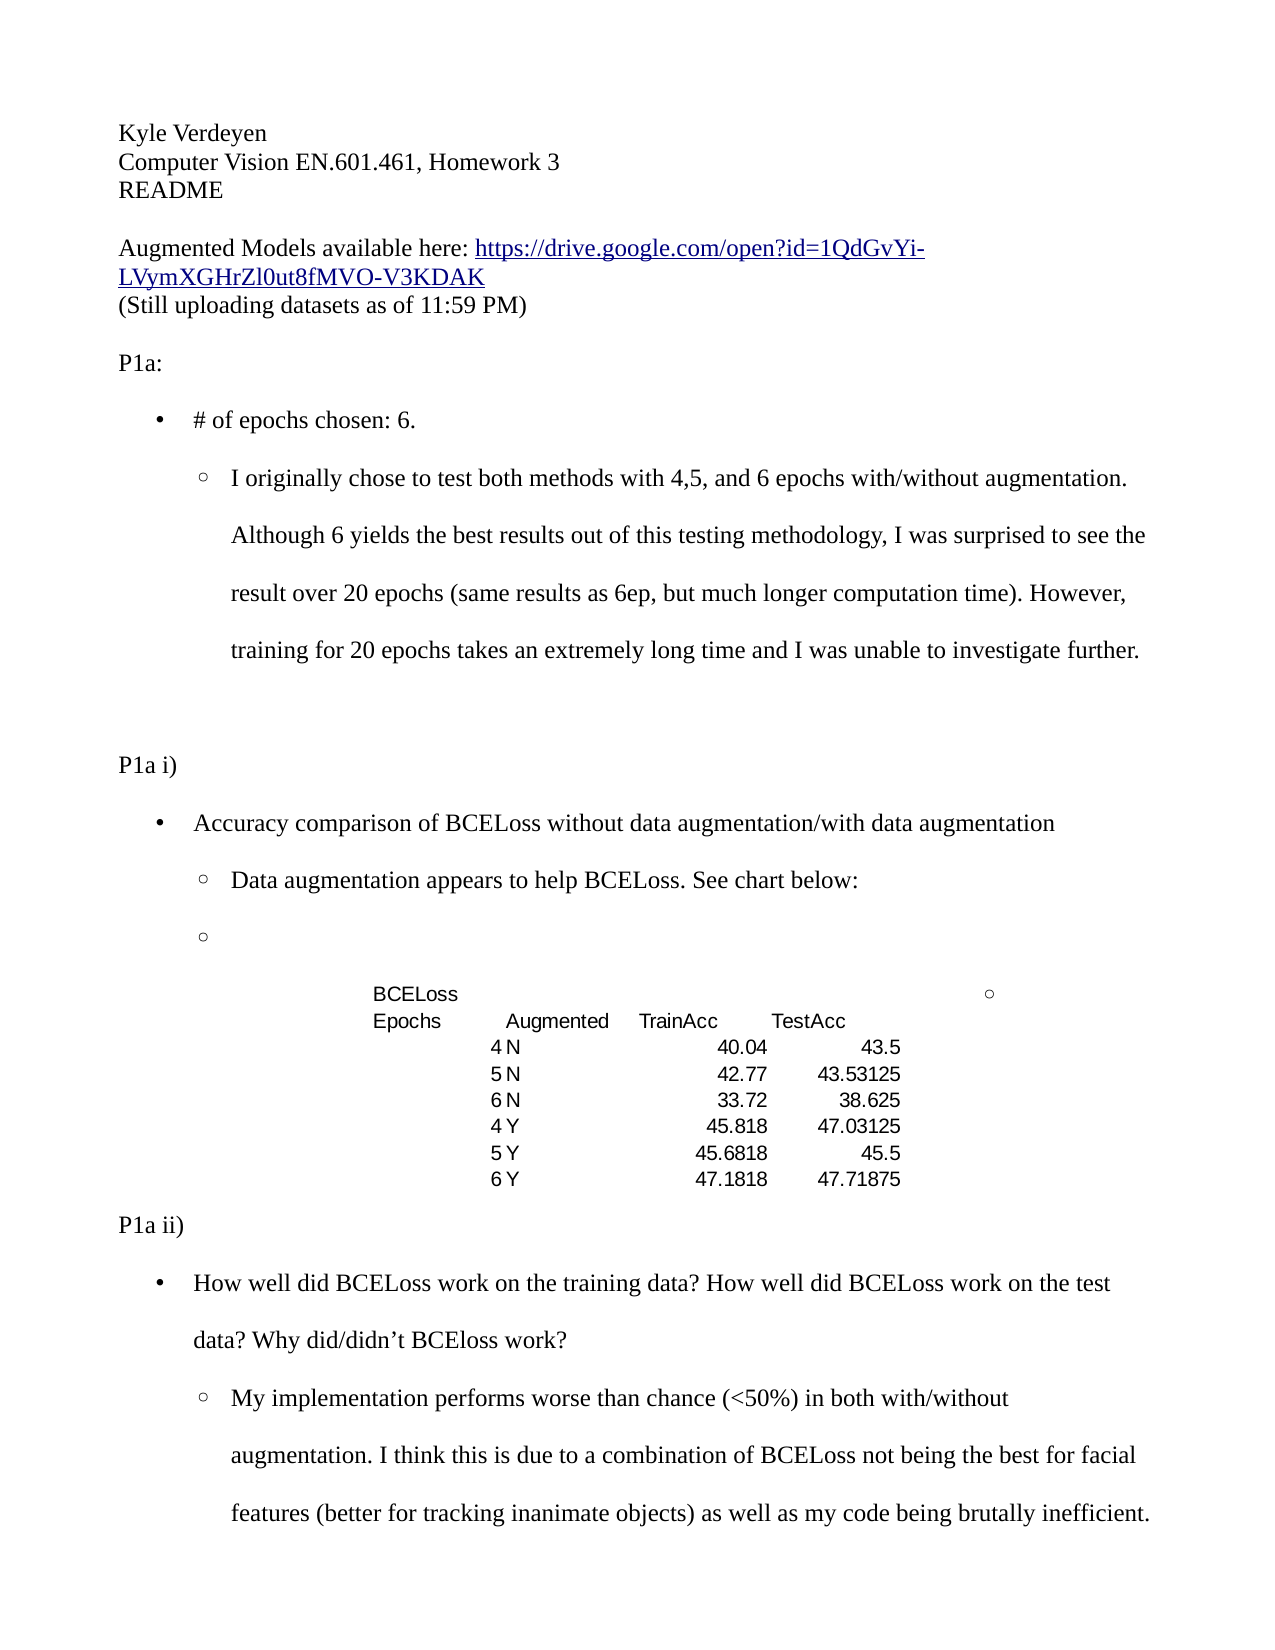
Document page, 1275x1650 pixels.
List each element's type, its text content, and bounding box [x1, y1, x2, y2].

list I originally chose to test both methods with 4,5, and 6 epochs with/without augmentation. Although 6 yields the best results out of this testing methodology, I was surprised to see the result over 20 epochs (same results as 6ep, but much longer computation time). However, training for 20 epochs takes an extremely long time and I was unable to investigate further. [193, 463, 1157, 664]
list My implementation performs worse than chance (<50%) in both with/without augmentation. I think this is due to a combination of BCELoss not being the best for facial features (better for tracking inanimate objects) as well as my code being brutally inefficient. [193, 1383, 1157, 1527]
text P1a: [118, 348, 1157, 377]
text (Still uploading datasets as of 11:59 PM) [118, 291, 1157, 319]
text Kyle Verdeyen [118, 118, 1157, 147]
text Computer Vision EN.601.461, Homework 3 [118, 147, 1157, 176]
text Augmented Models available here: https://drive.google.com/open?id=1QdGvYi-LVymXGHrZl0ut8fMVO-V3KDAK [118, 233, 1157, 291]
list Accuracy comparison of BCELoss without data augmentation/with data augmentation [156, 808, 1157, 837]
text P1a ii) [118, 1211, 1157, 1239]
list Data augmentation appears to help BCELoss. See chart below: [193, 866, 1157, 894]
text README [118, 176, 1157, 204]
list How well did BCELoss work on the training data? How well did BCELoss work on the test data? Why did/didn’t BCEloss work? [156, 1268, 1157, 1354]
text P1a i) [118, 751, 1157, 779]
list # of epochs chosen: 6. [156, 406, 1157, 434]
